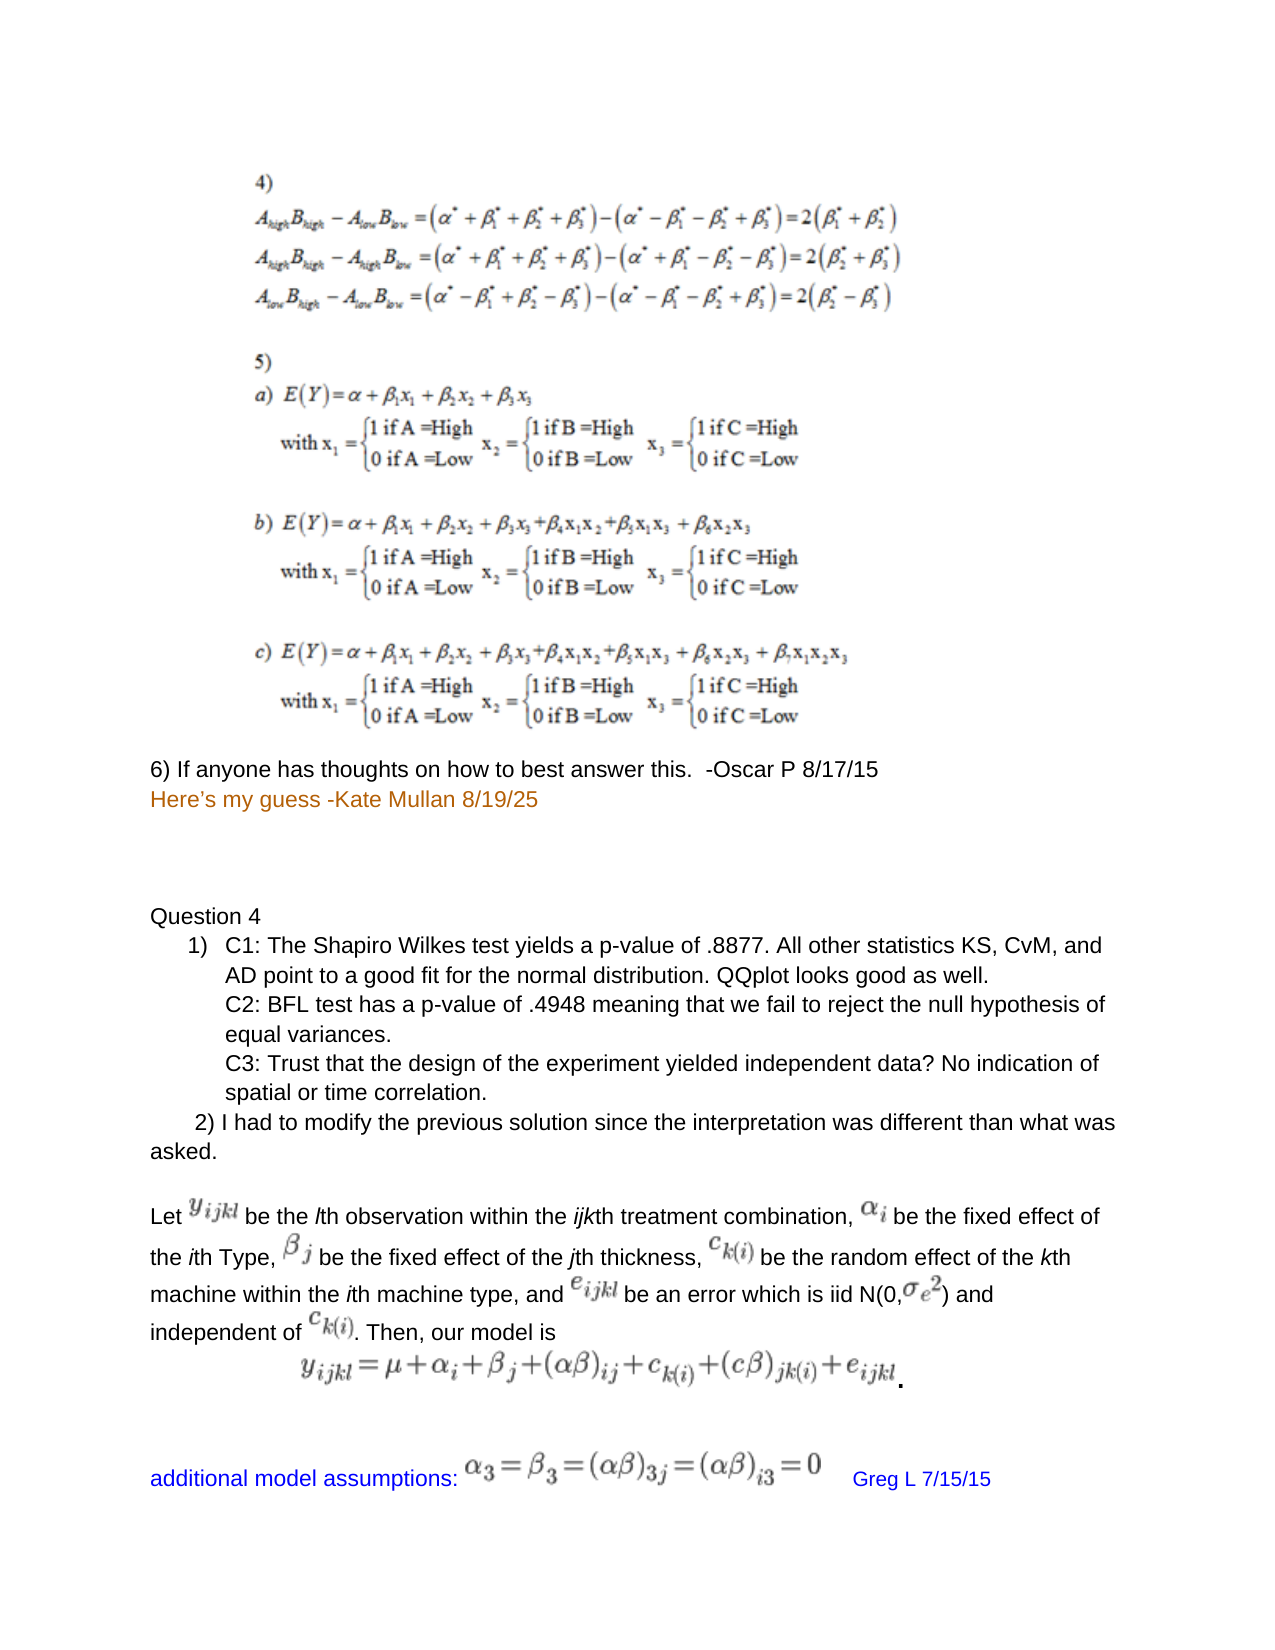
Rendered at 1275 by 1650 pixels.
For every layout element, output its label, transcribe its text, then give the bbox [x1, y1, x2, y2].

text Question 4 [150, 904, 1125, 929]
text additional model assumptions: Greg L 7/15/15 [150, 1451, 1125, 1492]
picture [860, 1200, 887, 1224]
picture [708, 1235, 754, 1266]
picture [243, 168, 905, 735]
text 6) If anyone has thoughts on how to best answer this. -Oscar P 8/17/15 [150, 757, 1125, 782]
text 2) I had to modify the previous solution since the interpretation was different than what was asked. [150, 1109, 1125, 1164]
picture [464, 1450, 821, 1487]
text C3: Trust that the design of the experiment yielded independent data? No indication of spatial or time correlation. [225, 1051, 1125, 1106]
picture [902, 1274, 942, 1303]
picture [300, 1349, 896, 1389]
picture [570, 1275, 618, 1303]
picture [188, 1197, 239, 1224]
text C2: BFL test has a p-value of .4948 meaning that we fail to reject the null hypothesis of equal variances. [225, 992, 1125, 1047]
text . [300, 1349, 1125, 1396]
picture [282, 1232, 313, 1266]
text Here’s my guess -Kate Mullan 8/19/25 [150, 786, 1125, 812]
text Let be the lth observation within the ijkth treatment combination, be the fixed effect of the ith Type, be the fixed effect of the jth thickness, be the random effect of the kth machine within the ith machine type, and be an error which is iid N(0,) and independent of . Then, our model is [150, 1197, 1125, 1346]
picture [308, 1311, 354, 1341]
list C1: The Shapiro Wilkes test yields a p-value of .8877. All other statistics KS, CvM, and AD point to a good fit for the normal distribution. QQplot looks good as well. [187, 933, 1125, 988]
